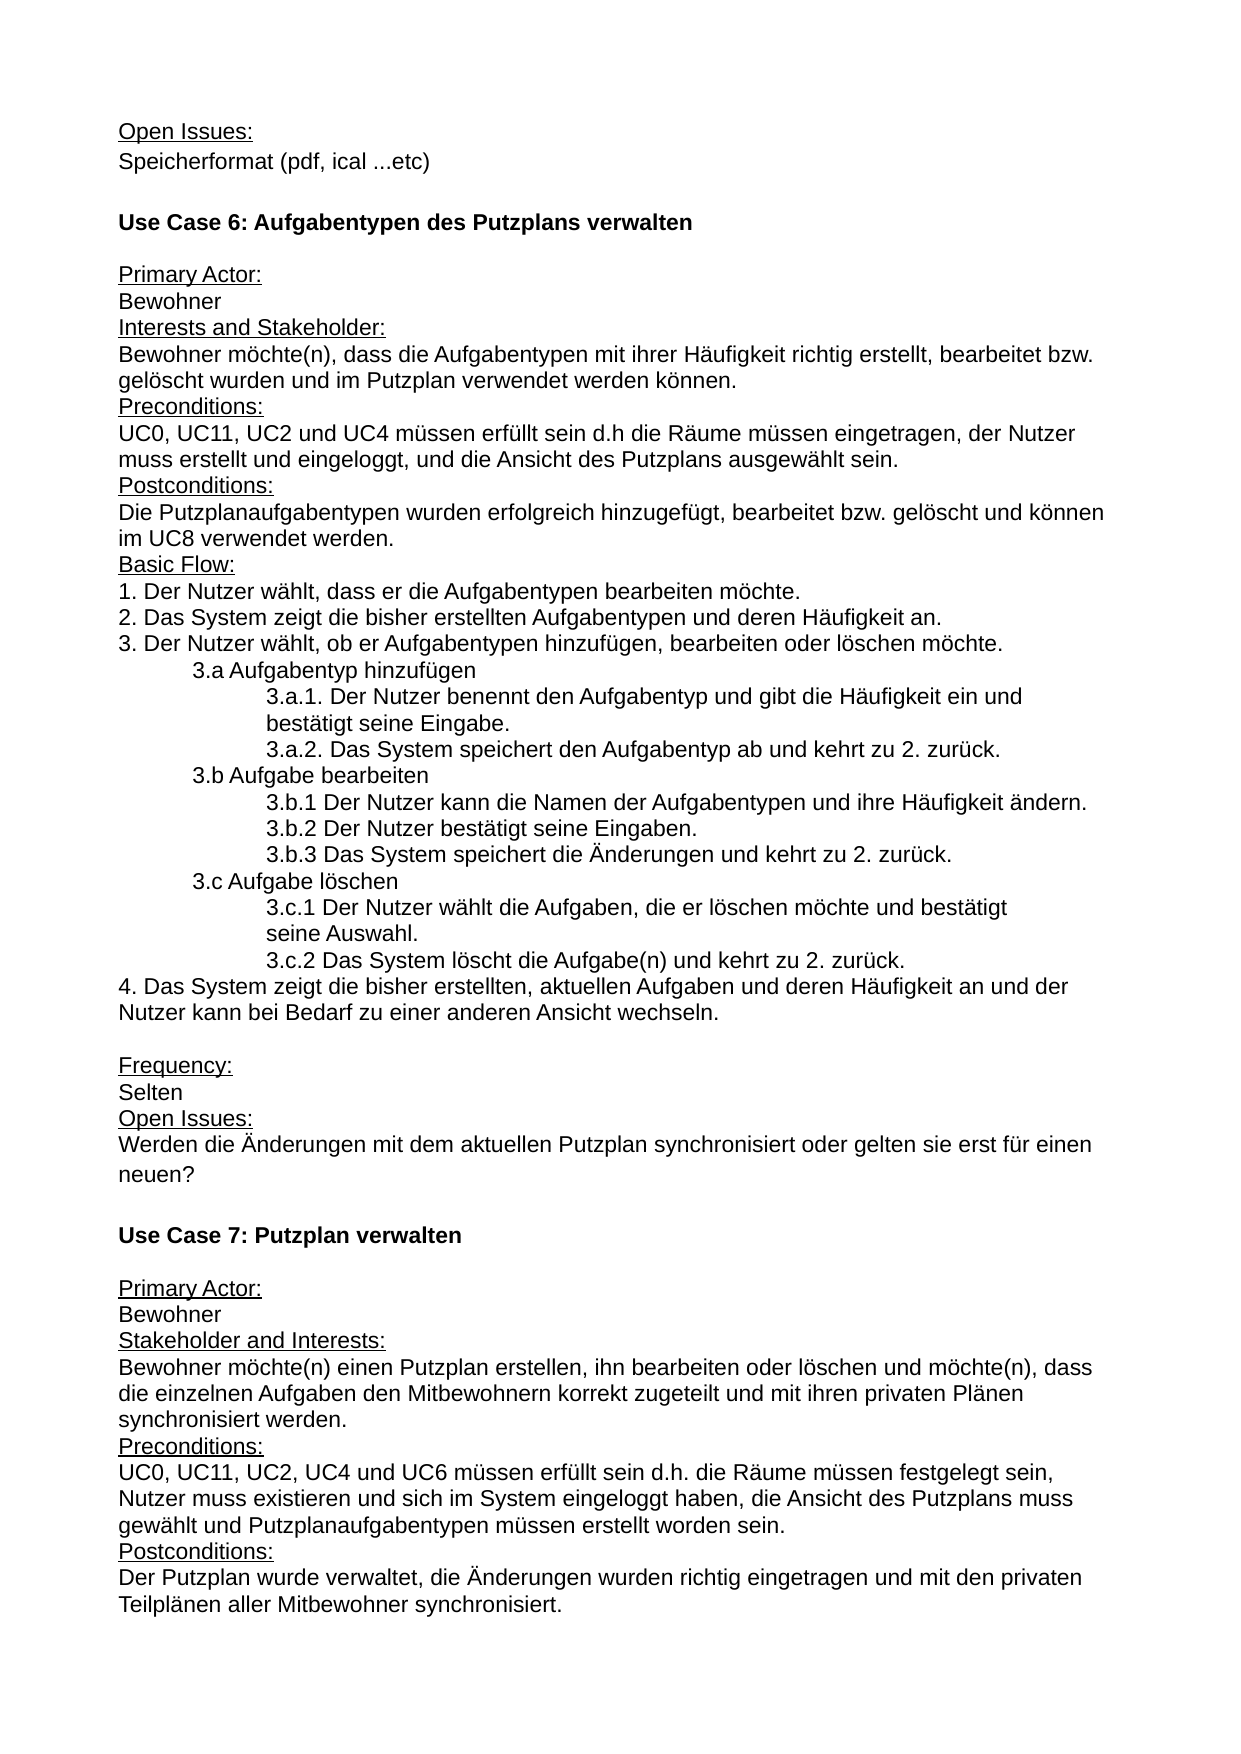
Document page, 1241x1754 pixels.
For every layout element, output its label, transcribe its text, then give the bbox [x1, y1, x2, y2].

text Primary Actor: [118, 1274, 1122, 1301]
text 3.c.1 Der Nutzer wählt die Aufgaben, die er löschen möchte und bestätigt seine Auswahl. [118, 894, 1122, 947]
text Open Issues: [118, 118, 1122, 144]
text UC0, UC11, UC2 und UC4 müssen erfüllt sein d.h die Räume müssen eingetragen, der Nutzer muss erstellt und eingeloggt, und die Ansicht des Putzplans ausgewählt sein. [118, 419, 1122, 472]
text 3. Der Nutzer wählt, ob er Aufgabentypen hinzufügen, bearbeiten oder löschen möchte. [118, 630, 1122, 657]
text 3.b.1 Der Nutzer kann die Namen der Aufgabentypen und ihre Häufigkeit ändern. [118, 788, 1122, 815]
text Bewohner [118, 1301, 1122, 1327]
text 3.b Aufgabe bearbeiten [118, 762, 1122, 788]
text Bewohner möchte(n), dass die Aufgabentypen mit ihrer Häufigkeit richtig erstellt, bearbeitet bzw. gelöscht wurden und im Putzplan verwendet werden können. [118, 341, 1122, 393]
text Preconditions: [118, 1433, 1122, 1459]
text Bewohner [118, 288, 1122, 314]
text Interests and Stakeholder: [118, 314, 1122, 341]
text Postconditions: [118, 1538, 1122, 1564]
text Stakeholder and Interests: [118, 1327, 1122, 1353]
text 4. Das System zeigt die bisher erstellten, aktuellen Aufgaben und deren Häufigkeit an und der Nutzer kann bei Bedarf zu einer anderen Ansicht wechseln. [118, 973, 1122, 1026]
text Die Putzplanaufgabentypen wurden erfolgreich hinzugefügt, bearbeitet bzw. gelöscht und können im UC8 verwendet werden. [118, 499, 1122, 551]
text 3.c.2 Das System löscht die Aufgabe(n) und kehrt zu 2. zurück. [118, 947, 1122, 973]
text UC0, UC11, UC2, UC4 und UC6 müssen erfüllt sein d.h. die Räume müssen festgelegt sein, Nutzer muss existieren und sich im System eingeloggt haben, die Ansicht des Putzplans muss gewählt und Putzplanaufgabentypen müssen erstellt worden sein. [118, 1459, 1122, 1538]
text Use Case 7: Putzplan verwalten [118, 1222, 1122, 1248]
text 3.a Aufgabentyp hinzufügen [118, 657, 1122, 683]
text Open Issues: [118, 1105, 1122, 1131]
text 3.a.2. Das System speichert den Aufgabentyp ab und kehrt zu 2. zurück. [118, 736, 1122, 762]
text Bewohner möchte(n) einen Putzplan erstellen, ihn bearbeiten oder löschen und möchte(n), dass die einzelnen Aufgaben den Mitbewohnern korrekt zugeteilt und mit ihren privaten Plänen synchronisiert werden. [118, 1353, 1122, 1433]
text Postconditions: [118, 472, 1122, 499]
text Der Putzplan wurde verwaltet, die Änderungen wurden richtig eingetragen und mit den privaten Teilplänen aller Mitbewohner synchronisiert. [118, 1564, 1122, 1617]
text 2. Das System zeigt die bisher erstellten Aufgabentypen und deren Häufigkeit an. [118, 604, 1122, 630]
text 1. Der Nutzer wählt, dass er die Aufgabentypen bearbeiten möchte. [118, 578, 1122, 604]
text Selten [118, 1078, 1122, 1105]
text Werden die Änderungen mit dem aktuellen Putzplan synchronisiert oder gelten sie erst für einen neuen? [118, 1131, 1122, 1188]
text Use Case 6: Aufgabentypen des Putzplans verwalten [118, 209, 1122, 235]
text 3.b.2 Der Nutzer bestätigt seine Eingaben. [118, 815, 1122, 841]
text 3.b.3 Das System speichert die Änderungen und kehrt zu 2. zurück. [118, 841, 1122, 868]
text 3.c Aufgabe löschen [118, 868, 1122, 894]
text Frequency: [118, 1052, 1122, 1078]
text Preconditions: [118, 393, 1122, 419]
text Speicherformat (pdf, ical ...etc) [118, 148, 1122, 175]
text Basic Flow: [118, 551, 1122, 578]
text 3.a.1. Der Nutzer benennt den Aufgabentyp und gibt die Häufigkeit ein und bestätigt seine Eingabe. [118, 683, 1122, 736]
text Primary Actor: [118, 261, 1122, 288]
